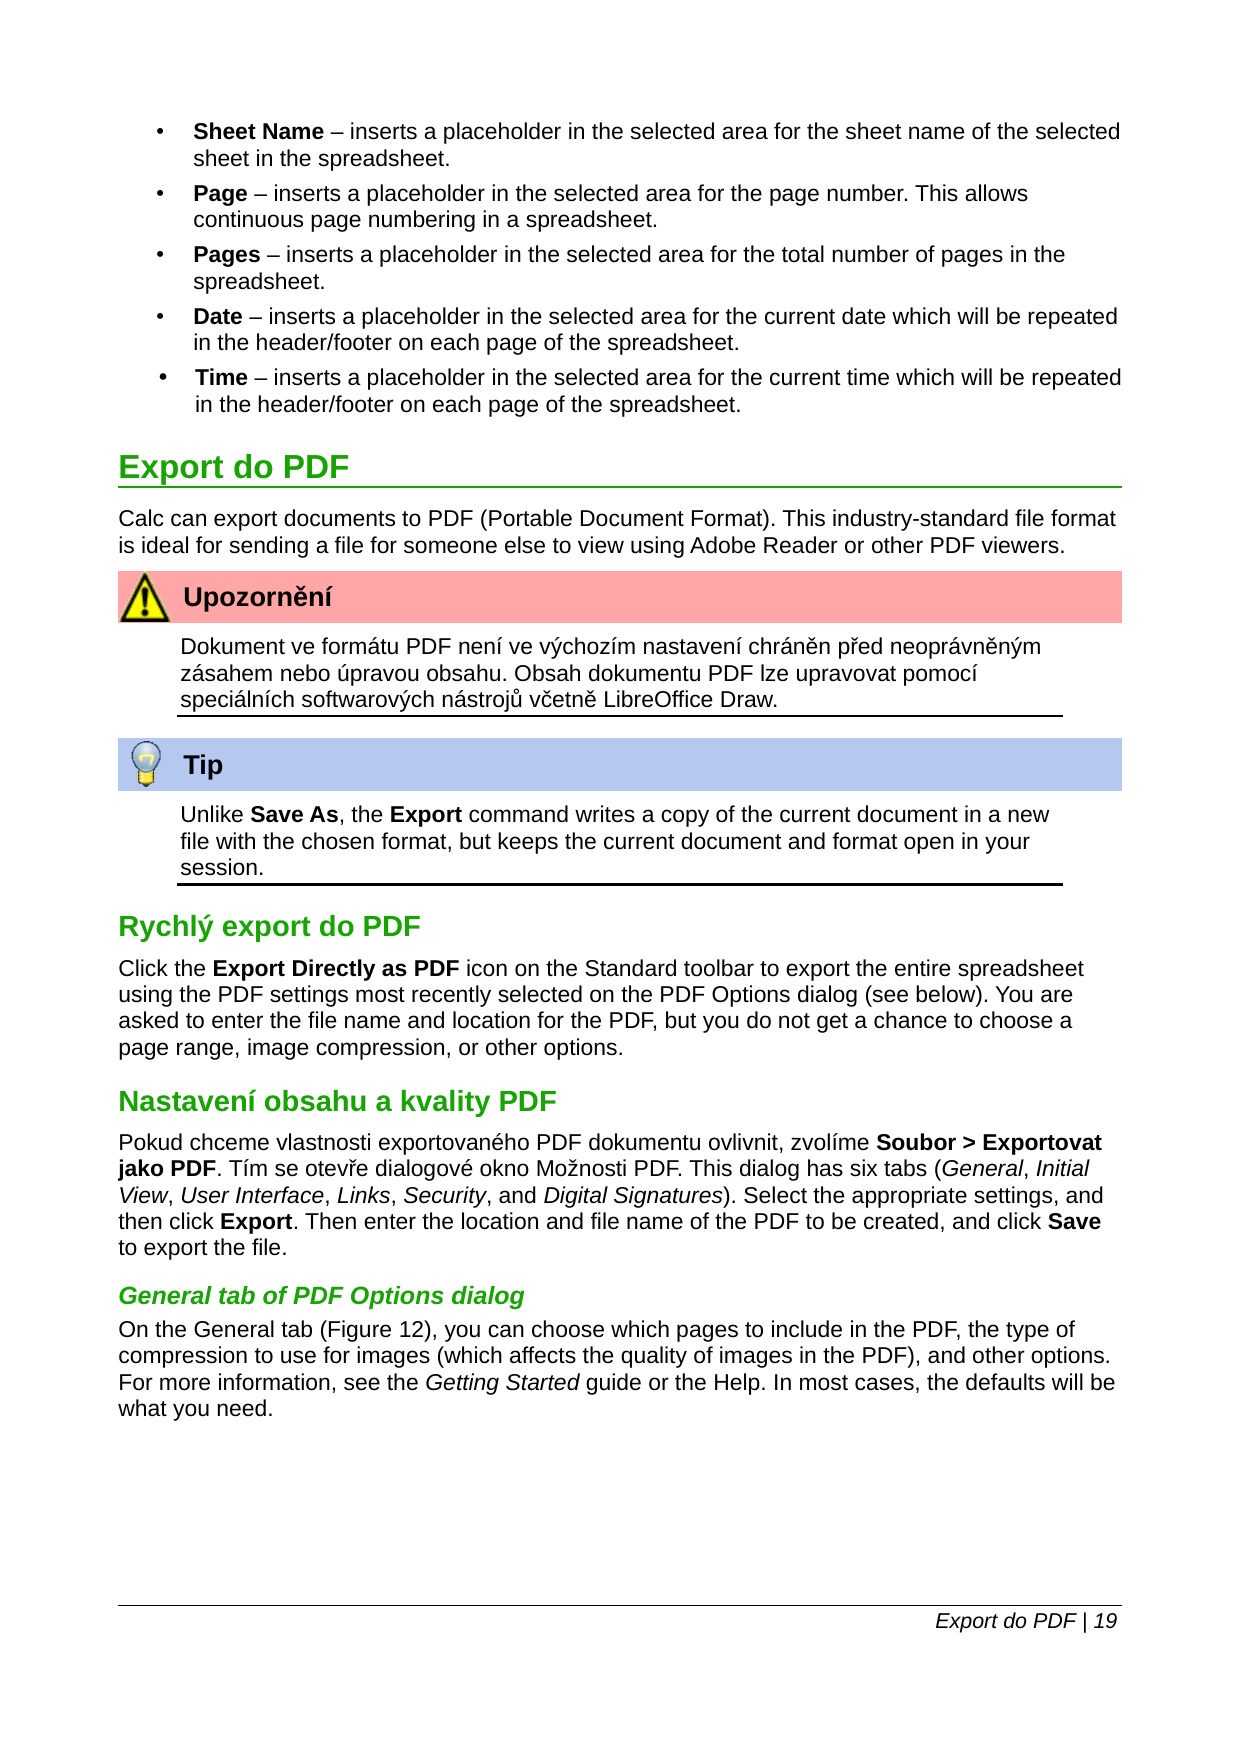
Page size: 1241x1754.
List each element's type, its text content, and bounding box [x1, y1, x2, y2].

list Sheet Name – inserts a placeholder in the selected area for the sheet name of the selected sheet in the spreadsheet. [156, 118, 1122, 171]
text Unlike Save As, the Export command writes a copy of the current document in a new file with the chosen format, but keeps the current document and format open in your session. [177, 798, 1063, 883]
text Dokument ve formátu PDF není ve výchozím nastavení chráněn před neoprávněným zásahem nebo úpravou obsahu. Obsah dokumentu PDF lze upravovat pomocí speciálních softwarových nástrojů včetně LibreOffice Draw. [177, 630, 1063, 715]
subtitle Upozornění [118, 571, 1122, 623]
text Click the Export Directly as PDF icon on the Standard toolbar to export the entire spreadsheet using the PDF settings most recently selected on the PDF Options dialog (see below). You are asked to enter the file name and location for the PDF, but you do not get a chance to choose a page range, image compression, or other options. [118, 954, 1122, 1060]
picture [119, 571, 170, 622]
subtitle Tip [118, 738, 1122, 791]
text Calc can export documents to PDF (Portable Document Format). This industry-standard file format is ideal for sending a file for someone else to view using Adobe Reader or other PDF viewers. [118, 505, 1122, 558]
picture [119, 739, 170, 790]
subtitle Export do PDF [118, 447, 1122, 486]
subtitle General tab of PDF Options dialog [118, 1281, 1122, 1310]
list Date – inserts a placeholder in the selected area for the current date which will be repeated in the header/footer on each page of the spreadsheet. [156, 303, 1122, 356]
subtitle Rychlý export do PDF [118, 909, 1122, 943]
list Pages – inserts a placeholder in the selected area for the total number of pages in the spreadsheet. [156, 241, 1122, 294]
list Page – inserts a placeholder in the selected area for the page number. This allows continuous page numbering in a spreadsheet. [156, 180, 1122, 232]
list Time – inserts a placeholder in the selected area for the current time which will be repeated in the header/footer on each page of the spreadsheet. [156, 364, 1122, 418]
text Pokud chceme vlastnosti exportovaného PDF dokumentu ovlivnit, zvolíme Soubor > Exportovat jako PDF. Tím se otevře dialogové okno Možnosti PDF. This dialog has six tabs (General, Initial View, User Interface, Links, Security, and Digital Signatures). Select the appropriate settings, and then click Export. Then enter the location and file name of the PDF to be created, and click Save to export the file. [118, 1129, 1122, 1261]
subtitle Nastavení obsahu a kvality PDF [118, 1083, 1122, 1117]
text On the General tab (Figure 12), you can choose which pages to include in the PDF, the type of compression to use for images (which affects the quality of images in the PDF), and other options. For more information, see the Getting Started guide or the Help. In most cases, the defaults will be what you need. [118, 1316, 1122, 1421]
